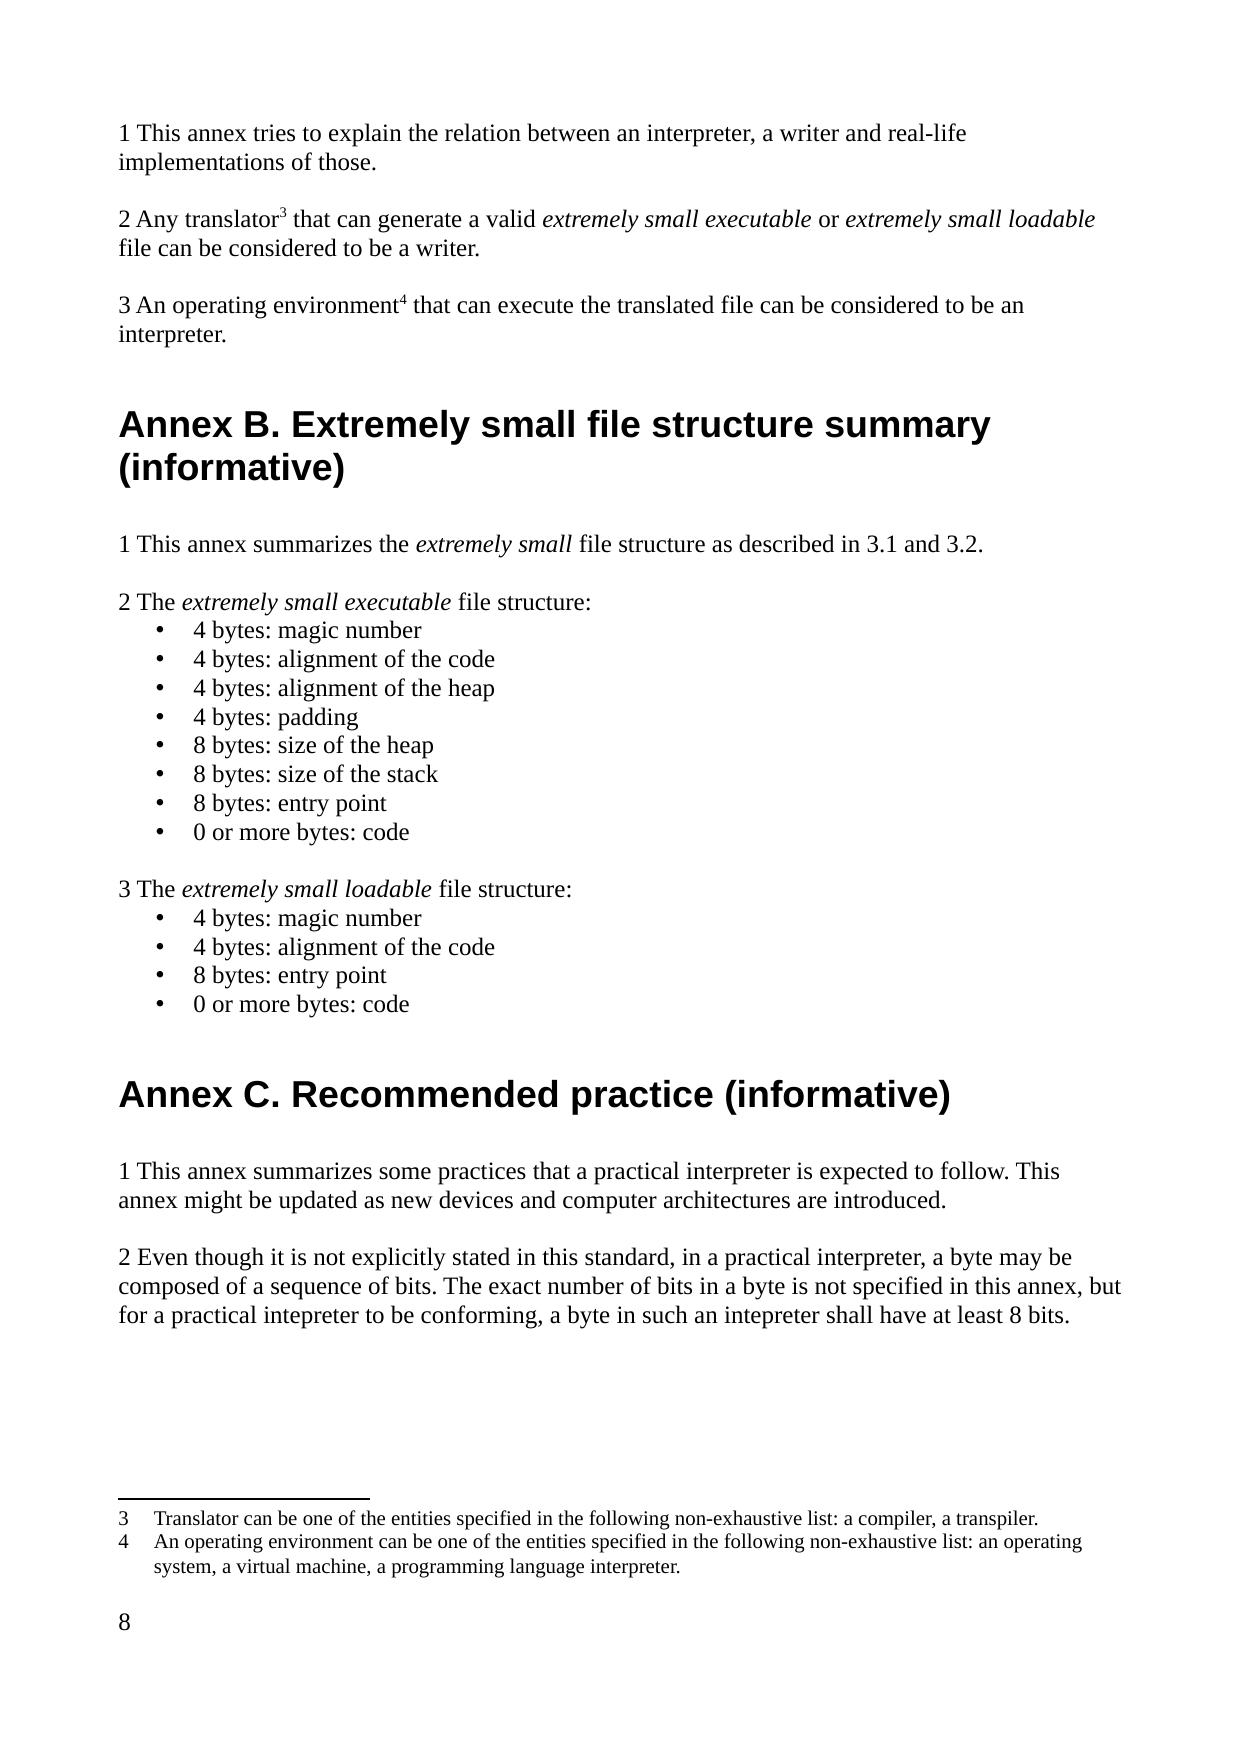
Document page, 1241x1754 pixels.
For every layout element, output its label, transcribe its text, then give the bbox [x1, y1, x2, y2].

list 0 or more bytes: code [156, 817, 1122, 846]
list 4 bytes: padding [156, 702, 1122, 731]
text Translator can be one of the entities specified in the following non-exhaustive list: a compiler, a transpiler. [118, 1505, 1122, 1529]
text 2 Any translator that can generate a valid extremely small executable or extremely small loadable file can be considered to be a writer. [118, 204, 1122, 262]
list 4 bytes: magic number [156, 616, 1122, 644]
list 8 bytes: entry point [156, 961, 1122, 989]
list 0 or more bytes: code [156, 989, 1122, 1018]
list 4 bytes: alignment of the code [156, 932, 1122, 961]
list 4 bytes: alignment of the code [156, 644, 1122, 673]
subtitle Annex B. Extremely small file structure summary (informative) [118, 402, 1122, 488]
list 8 bytes: entry point [156, 788, 1122, 817]
list 4 bytes: magic number [156, 903, 1122, 932]
subtitle Annex C. Recommended practice (informative) [118, 1072, 1122, 1115]
list 8 bytes: size of the stack [156, 759, 1122, 788]
text 3 An operating environment that can execute the translated file can be considered to be an interpreter. [118, 291, 1122, 348]
text 1 This annex summarizes the extremely small file structure as described in 3.1 and 3.2. [118, 529, 1122, 558]
text 1 This annex tries to explain the relation between an interpreter, a writer and real-life implementations of those. [118, 118, 1122, 176]
text An operating environment can be one of the entities specified in the following non-exhaustive list: an operating system, a virtual machine, a programming language interpreter. [118, 1529, 1122, 1578]
text 3 The extremely small loadable file structure: [118, 874, 1122, 903]
list 8 bytes: size of the heap [156, 731, 1122, 759]
text 2 The extremely small executable file structure: [118, 587, 1122, 616]
text 1 This annex summarizes some practices that a practical interpreter is expected to follow. This annex might be updated as new devices and computer architectures are introduced. [118, 1156, 1122, 1214]
text 2 Even though it is not explicitly stated in this standard, in a practical interpreter, a byte may be composed of a sequence of bits. The exact number of bits in a byte is not specified in this annex, but for a practical intepreter to be conforming, a byte in such an intepreter shall have at least 8 bits. [118, 1242, 1122, 1329]
list 4 bytes: alignment of the heap [156, 673, 1122, 702]
